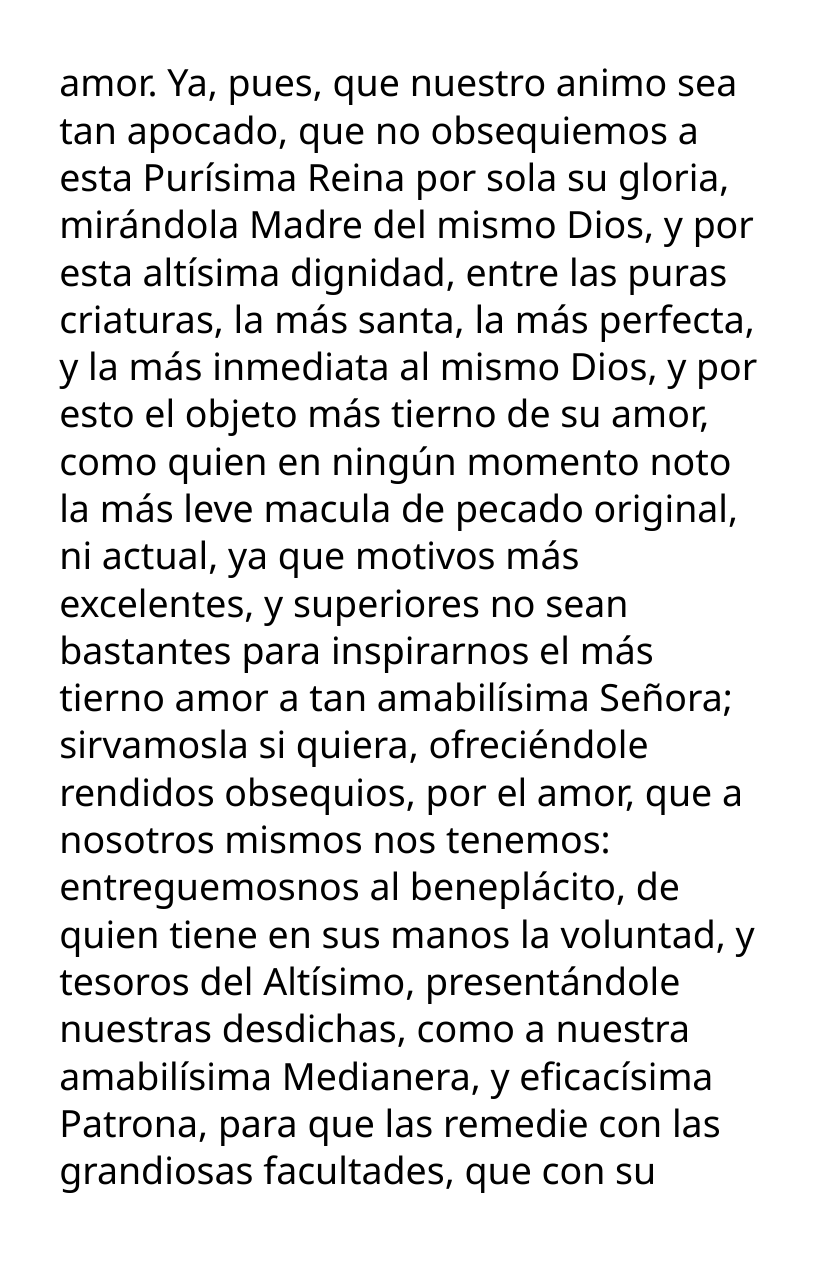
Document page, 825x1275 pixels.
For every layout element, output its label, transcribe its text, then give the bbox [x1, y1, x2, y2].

text amor. Ya, pues, que nuestro animo sea tan apocado, que no obsequiemos a esta Purísima Reina por sola su gloria, mirándola Madre del mismo Dios, y por esta altísima dignidad, entre las puras criaturas, la más santa, la más perfecta, y la más inmediata al mismo Dios, y por esto el objeto más tierno de su amor, como quien en ningún momento noto la más leve macula de pecado original, ni actual, ya que motivos más excelentes, y superiores no sean bastantes para inspirarnos el más tierno amor a tan amabilísima Señora; sirvamosla si quiera, ofreciéndole rendidos obsequios, por el amor, que a nosotros mismos nos tenemos: entreguemosnos al beneplácito, de quien tiene en sus manos la voluntad, y tesoros del Altísimo, presentándole nuestras desdichas, como a nuestra amabilísima Medianera, y eficacísima Patrona, para que las remedie con las grandiosas facultades, que con su [59, 59, 766, 1194]
